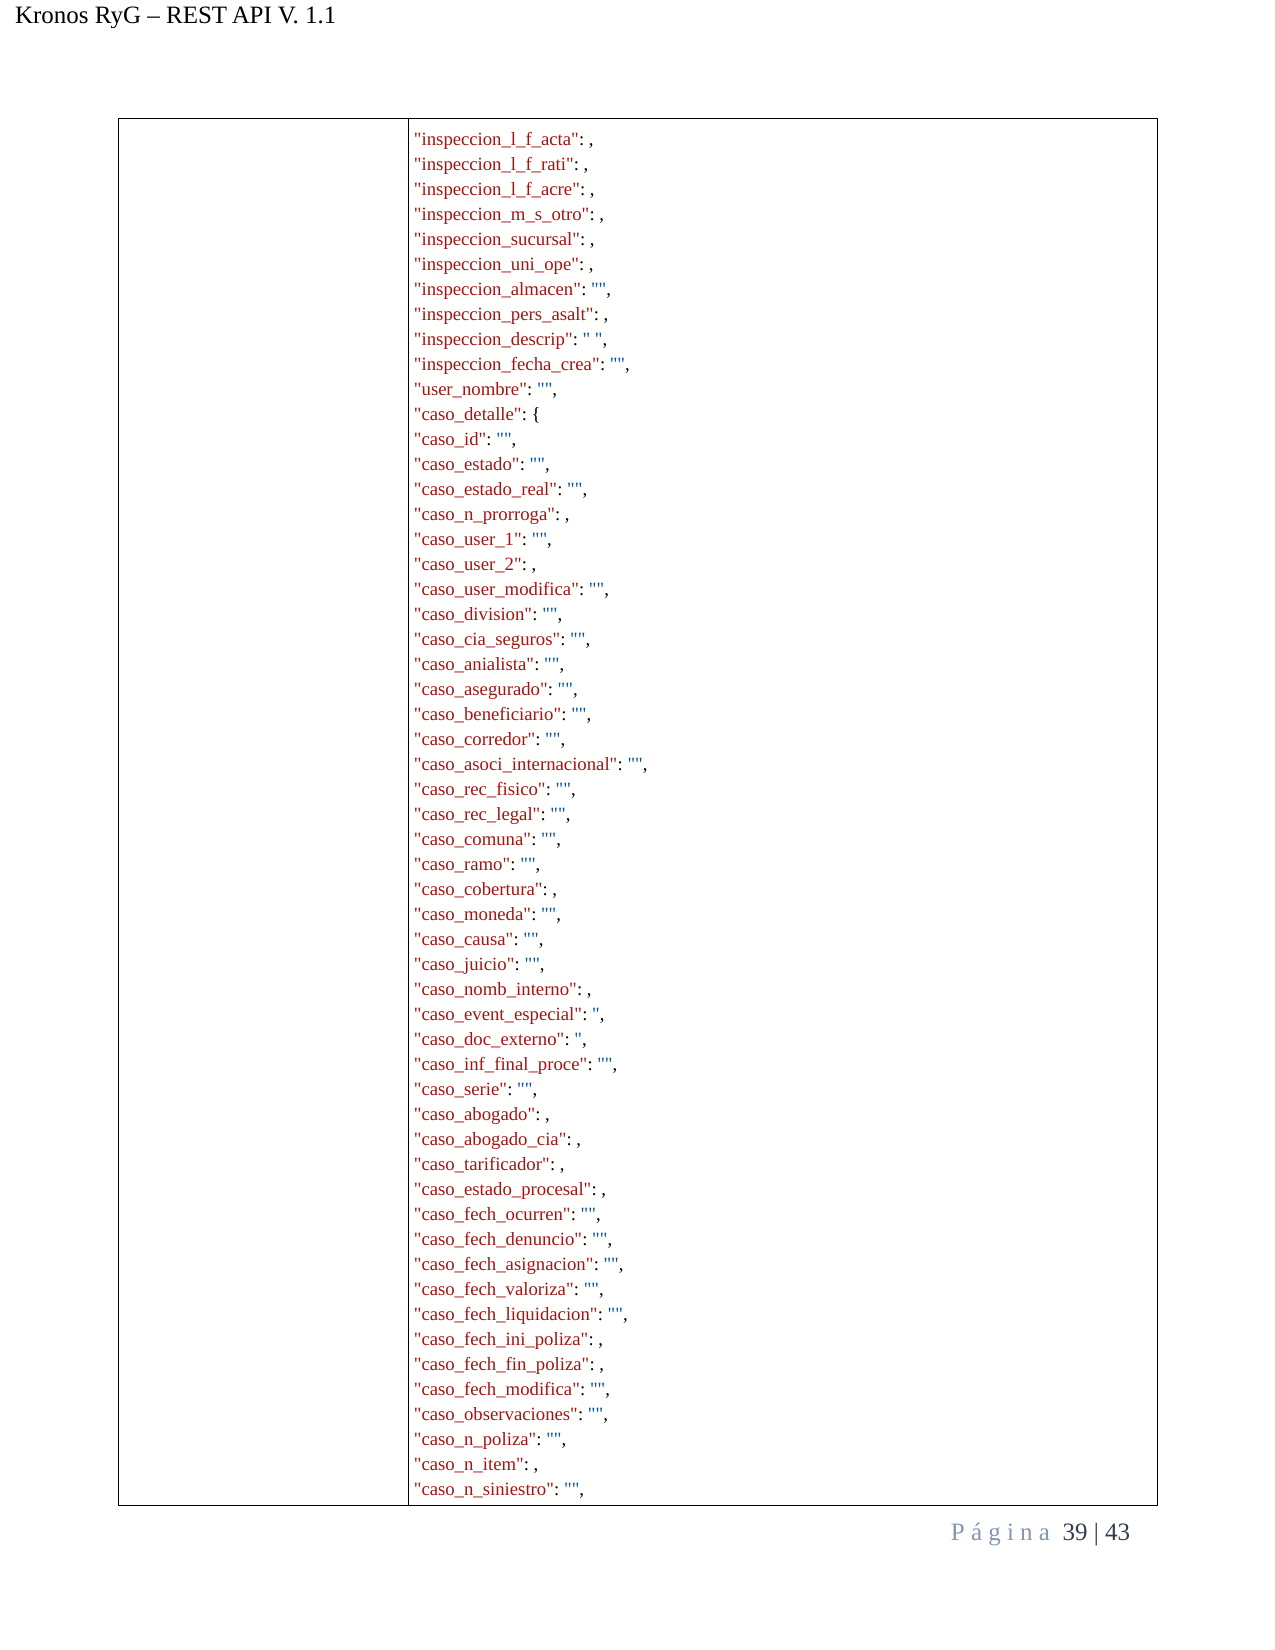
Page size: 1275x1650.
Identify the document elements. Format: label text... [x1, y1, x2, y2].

table_cell "inspeccion_l_f_acta": , "inspeccion_l_f_rati": , "inspeccion_l_f_acre": , "inspeccion_m_s_otro": , "inspeccion_sucursal": , "inspeccion_uni_ope": , "inspeccion_almacen": "", "inspeccion_pers_asalt": , "inspeccion_descrip": " ", "inspeccion_fecha_crea": "", "user_nombre": "", "caso_detalle": { "caso_id": "", "caso_estado": "", "caso_estado_real": "", "caso_n_prorroga": , "caso_user_1": "", "caso_user_2": , "caso_user_modifica": "", "caso_division": "", "caso_cia_seguros": "", "caso_anialista": "", "caso_asegurado": "", "caso_beneficiario": "", "caso_corredor": "", "caso_asoci_internacional": "", "caso_rec_fisico": "", "caso_rec_legal": "", "caso_comuna": "", "caso_ramo": "", "caso_cobertura": , "caso_moneda": "", "caso_causa": "", "caso_juicio": "", "caso_nomb_interno": , "caso_event_especial": ", "caso_doc_externo": ", "caso_inf_final_proce": "", "caso_serie": "", "caso_abogado": , "caso_abogado_cia": , "caso_tarificador": , "caso_estado_procesal": , "caso_fech_ocurren": "", "caso_fech_denuncio": "", "caso_fech_asignacion": "", "caso_fech_valoriza": "", "caso_fech_liquidacion": "", "caso_fech_ini_poliza": , "caso_fech_fin_poliza": , "caso_fech_modifica": "", "caso_observaciones": "", "caso_n_poliza": "", "caso_n_item": , "caso_n_siniestro": "", [409, 119, 1157, 1505]
table_cell [119, 119, 408, 1505]
